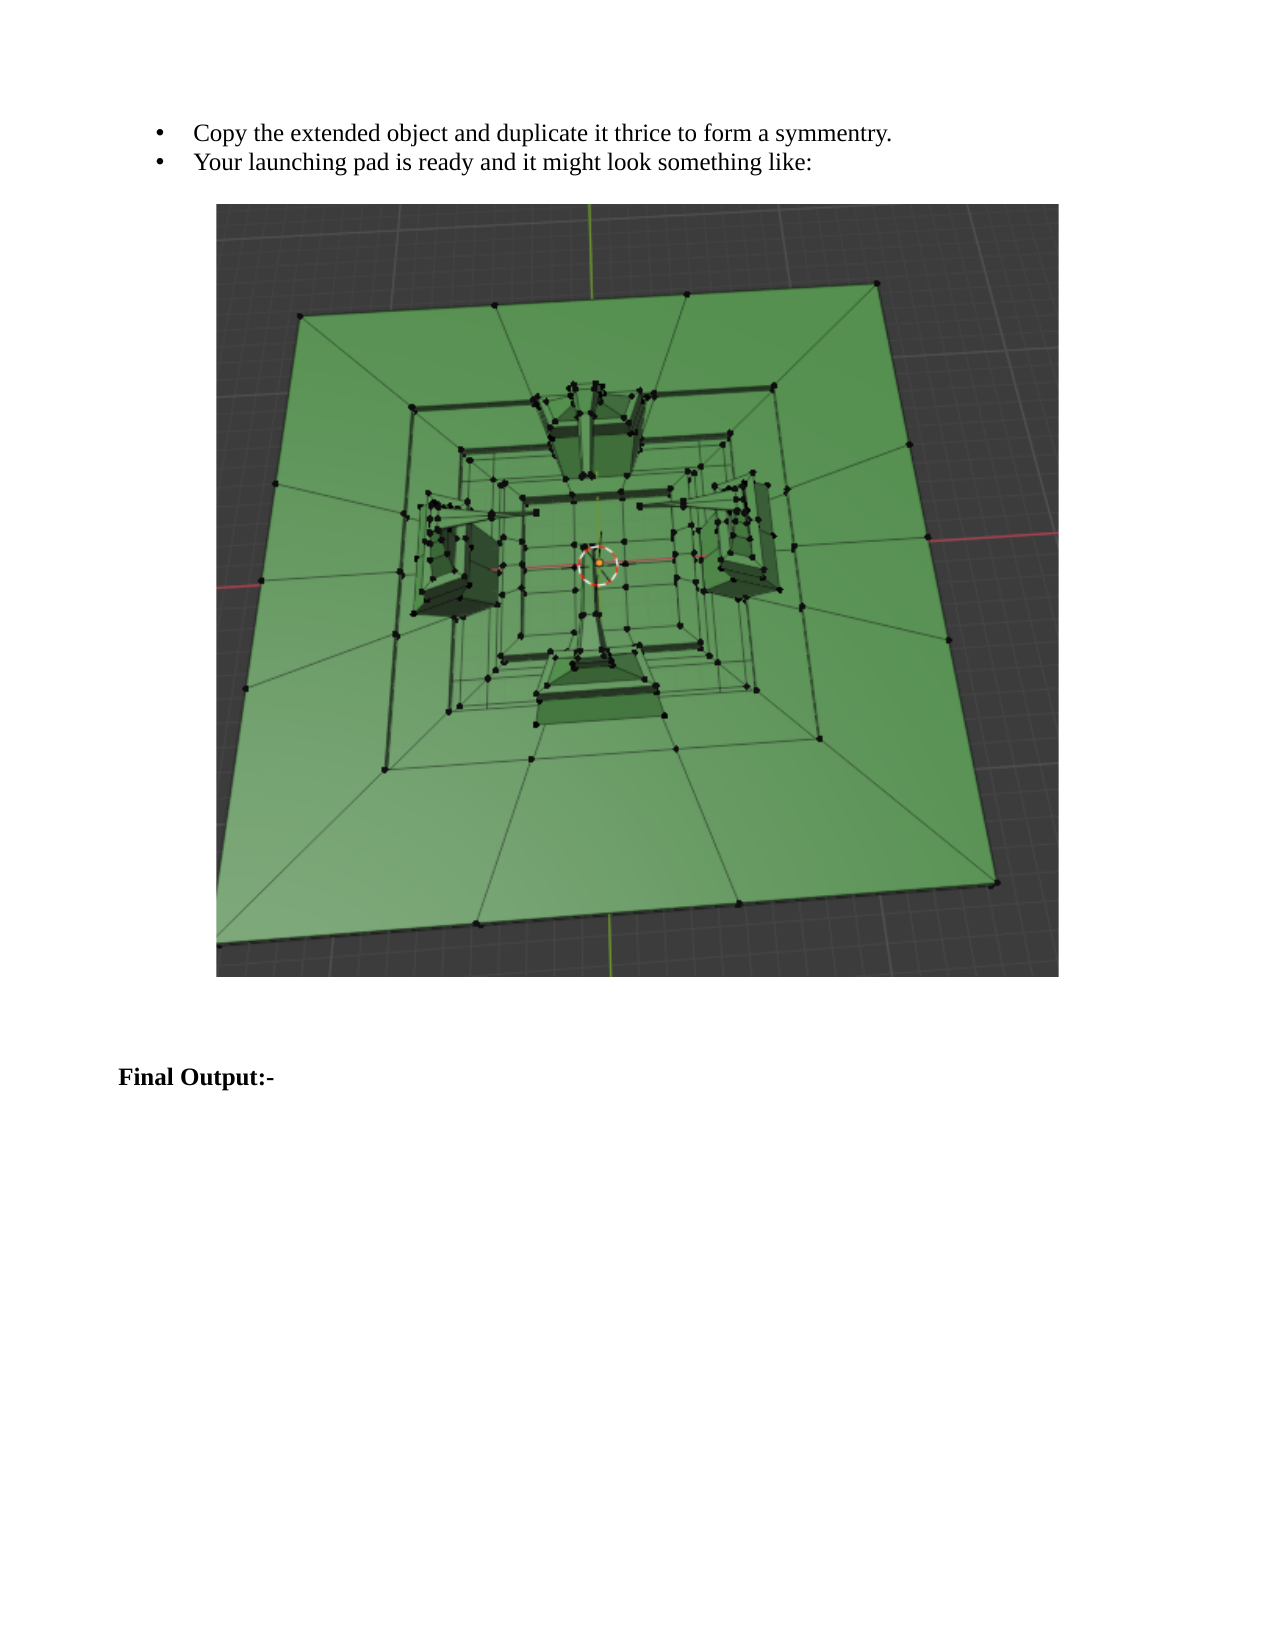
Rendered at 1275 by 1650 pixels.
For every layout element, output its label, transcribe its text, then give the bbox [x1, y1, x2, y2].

list Copy the extended object and duplicate it thrice to form a symmentry. [156, 118, 1157, 147]
picture [216, 204, 1059, 977]
list Your launching pad is ready and it might look something like: [156, 147, 1157, 176]
text Final Output:- [118, 1062, 1157, 1091]
